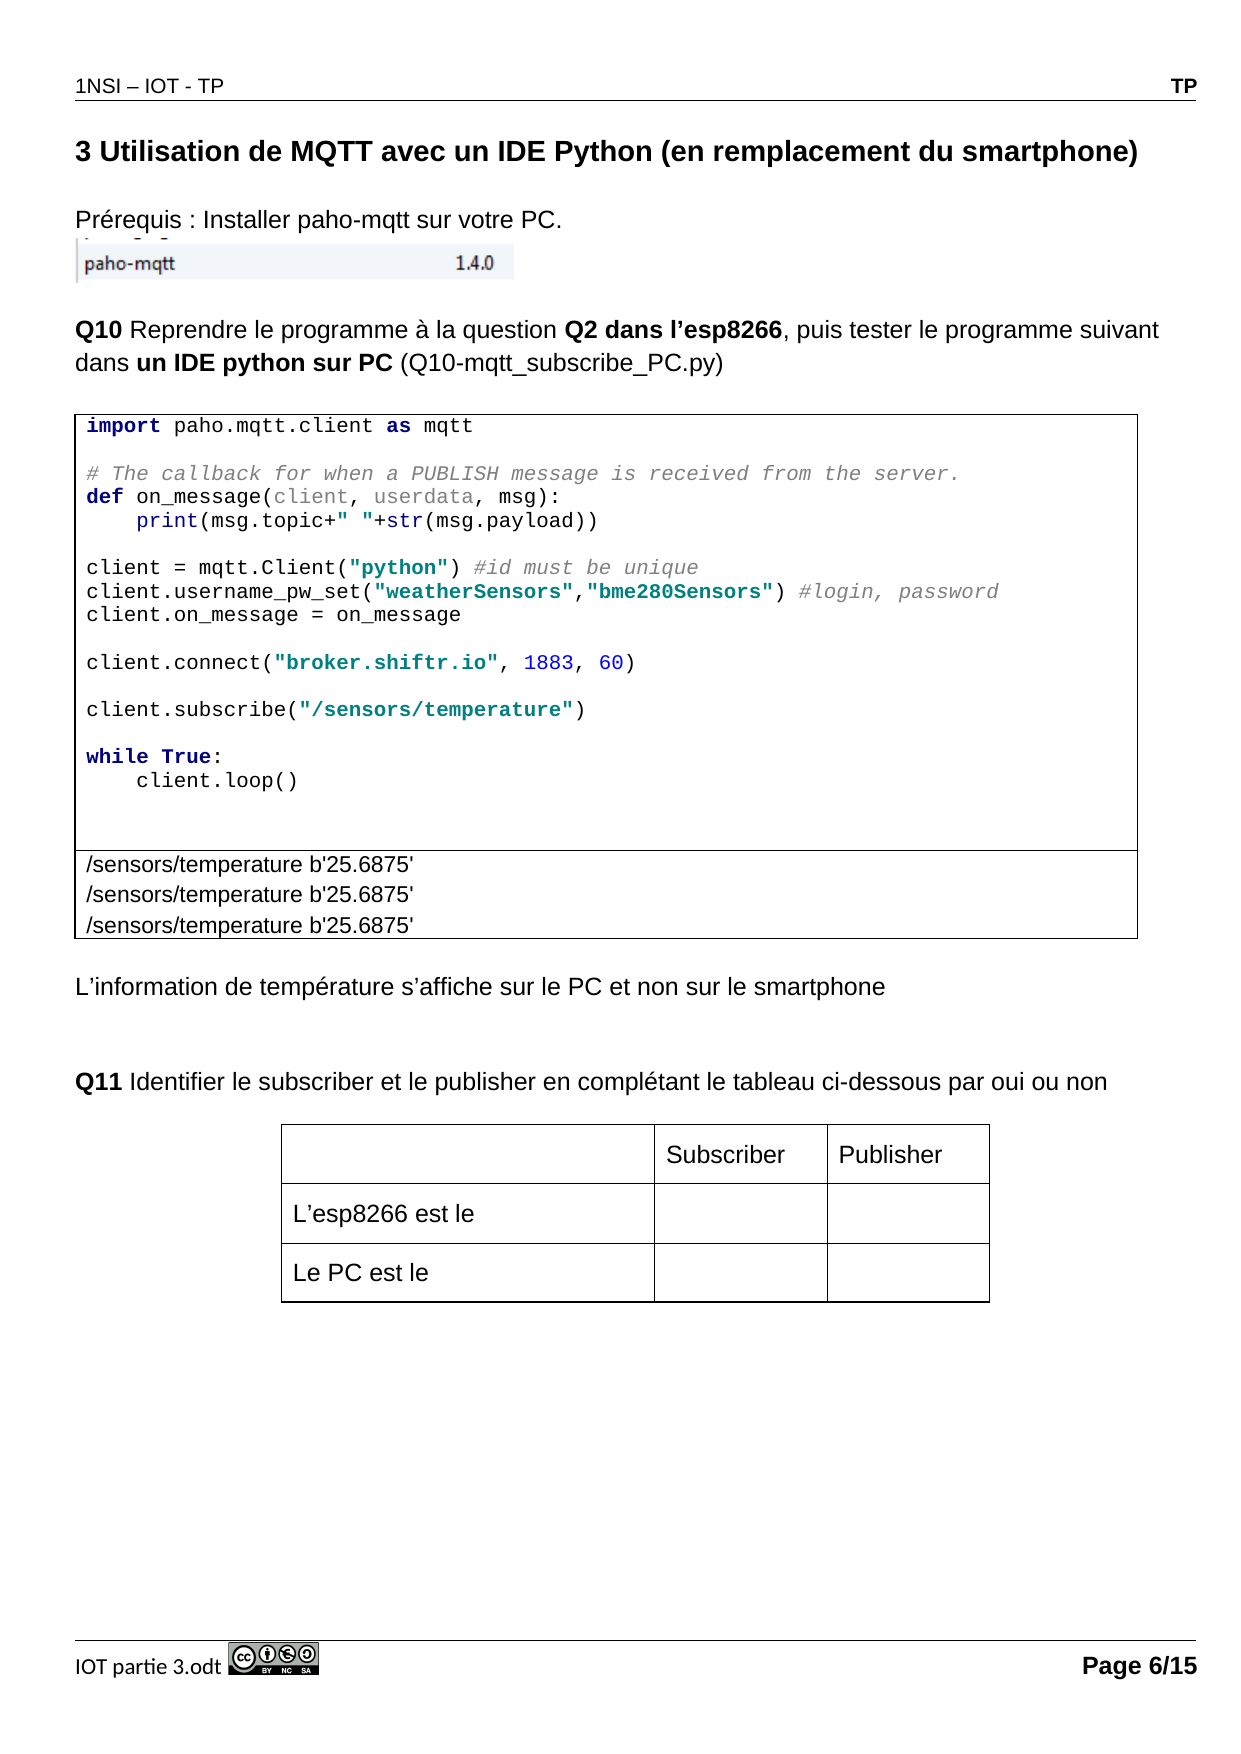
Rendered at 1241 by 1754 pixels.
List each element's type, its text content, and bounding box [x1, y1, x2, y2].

picture [75, 238, 514, 283]
table_cell [828, 1184, 989, 1242]
table_cell /sensors/temperature b'25.6875' /sensors/temperature b'25.6875' /sensors/temperature b'25.6875' [76, 851, 1137, 938]
text 3 Utilisation de MQTT avec un IDE Python (en remplacement du smartphone) [75, 134, 1196, 167]
picture [228, 1642, 319, 1675]
table_cell [655, 1244, 827, 1301]
table_header [282, 1125, 654, 1183]
table_cell L’esp8266 est le [282, 1184, 654, 1242]
text Q10 Reprendre le programme à la question Q2 dans l’esp8266, puis tester le programme suivant dans un IDE python sur PC (Q10-mqtt_subscribe_PC.py) [75, 315, 1196, 377]
table_header Publisher [828, 1125, 989, 1183]
text L’information de température s’affiche sur le PC et non sur le smartphone [75, 972, 1196, 1001]
table_cell Le PC est le [282, 1244, 654, 1301]
table_header Subscriber [655, 1125, 827, 1183]
table_cell [828, 1244, 989, 1301]
text Prérequis : Installer paho-mqtt sur votre PC. [75, 205, 1196, 234]
table_header import paho.mqtt.client as mqtt # The callback for when a PUBLISH message is received from the server. def on_message(client, userdata, msg): print(msg.topic+" "+str(msg.payload)) client = mqtt.Client("python") #id must be unique client.username_pw_set("weatherSensors","bme280Sensors") #login, password client.on_message = on_message client.connect("broker.shiftr.io", 1883, 60) client.subscribe("/sensors/temperature") while True: client.loop() [76, 415, 1137, 850]
table_cell [655, 1184, 827, 1242]
text Q11 Identifier le subscriber et le publisher en complétant le tableau ci-dessous par oui ou non [75, 1067, 1196, 1096]
